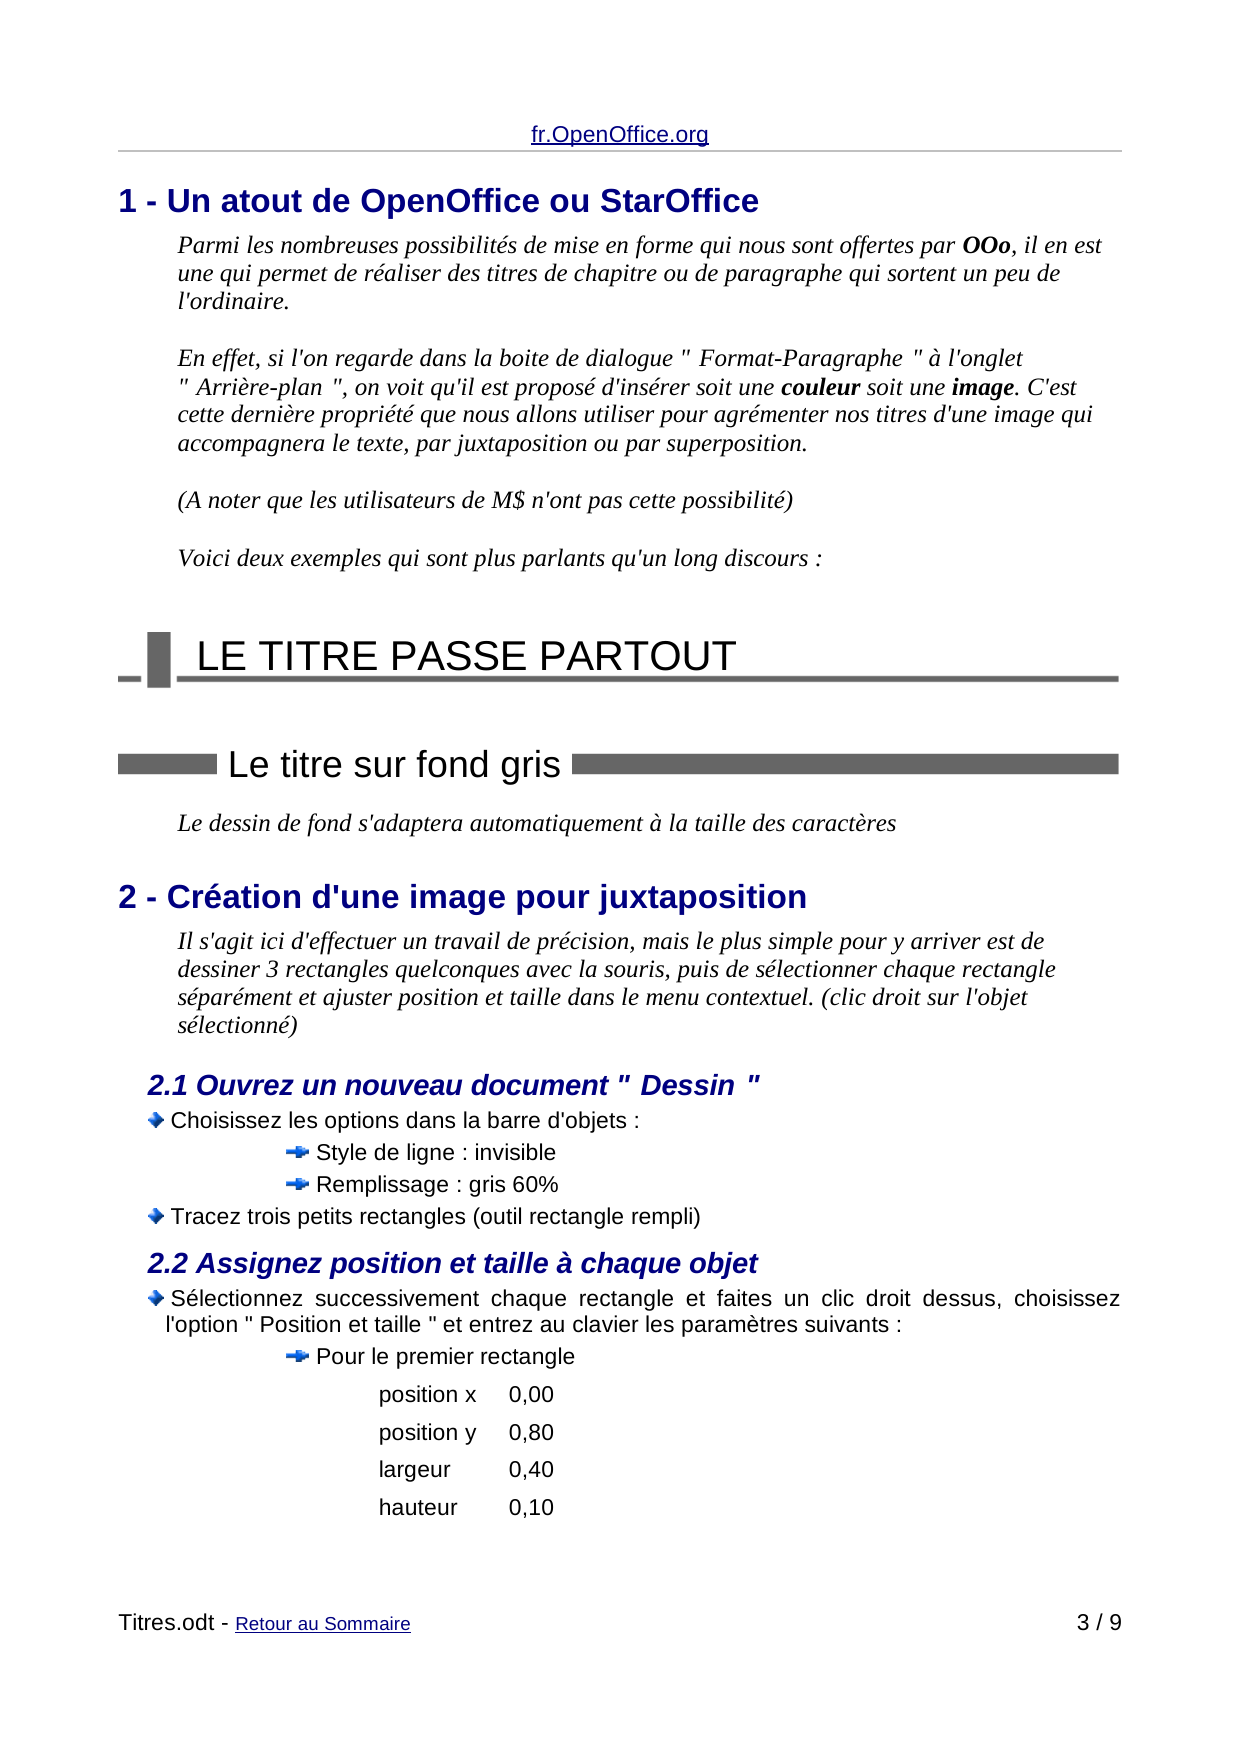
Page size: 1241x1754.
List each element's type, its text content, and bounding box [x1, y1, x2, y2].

picture [148, 1208, 164, 1224]
list Tracez trois petits rectangles (outil rectangle rempli) [148, 1203, 1122, 1229]
picture [286, 1146, 309, 1158]
picture [286, 1350, 309, 1362]
subtitle Création d'une image pour juxtaposition [118, 878, 1122, 916]
picture [148, 1112, 164, 1128]
text position y 0,80 [118, 1419, 1122, 1445]
text position x 0,00 [118, 1381, 1122, 1407]
text Il s'agit ici d'effectuer un travail de précision, mais le plus simple pour y arriver est de dessiner 3 rectangles quelconques avec la souris, puis de sélectionner chaque rectangle séparément et ajuster position et taille dans le menu contextuel. (clic droit sur l'objet sélectionné) [177, 927, 1122, 1039]
list Style de ligne : invisible [286, 1139, 1122, 1165]
text Le dessin de fond s'adaptera automatiquement à la taille des caractères [177, 809, 1122, 837]
text (A noter que les utilisateurs de M$ n'ont pas cette possibilité) [177, 486, 1122, 514]
list Choisissez les options dans la barre d'objets : [148, 1107, 1122, 1133]
text Voici deux exemples qui sont plus parlants qu'un long discours : [177, 543, 1122, 571]
subtitle Un atout de OpenOffice ou StarOffice [118, 182, 1122, 219]
text Le titre passe partout [118, 633, 1122, 691]
text En effet, si l'on regarde dans la boite de dialogue " Format-Paragraphe " à l'onglet " Arrière-plan ", on voit qu'il est proposé d'insérer soit une couleur soit une image. C'est cette dernière propriété que nous allons utiliser pour agrémenter nos titres d'une image qui accompagnera le texte, par juxtaposition ou par superposition. [177, 344, 1122, 456]
list Remplissage : gris 60% [286, 1171, 1122, 1197]
picture [148, 1290, 164, 1306]
text Parmi les nombreuses possibilités de mise en forme qui nous sont offertes par OOo, il en est une qui permet de réaliser des titres de chapitre ou de paragraphe qui sortent un peu de l'ordinaire. [177, 231, 1122, 315]
list Pour le premier rectangle [286, 1343, 1122, 1369]
picture [286, 1178, 309, 1190]
subtitle Ouvrez un nouveau document " Dessin " [148, 1069, 1122, 1101]
subtitle Assignez position et taille à chaque objet [148, 1247, 1122, 1279]
list Sélectionnez successivement chaque rectangle et faites un clic droit dessus, choisissez l'option " Position et taille " et entrez au clavier les paramètres suivants : [148, 1285, 1122, 1337]
text largeur 0,40 [118, 1457, 1122, 1483]
text hauteur 0,10 [118, 1495, 1117, 1521]
text Le titre sur fond gris [118, 743, 1122, 785]
